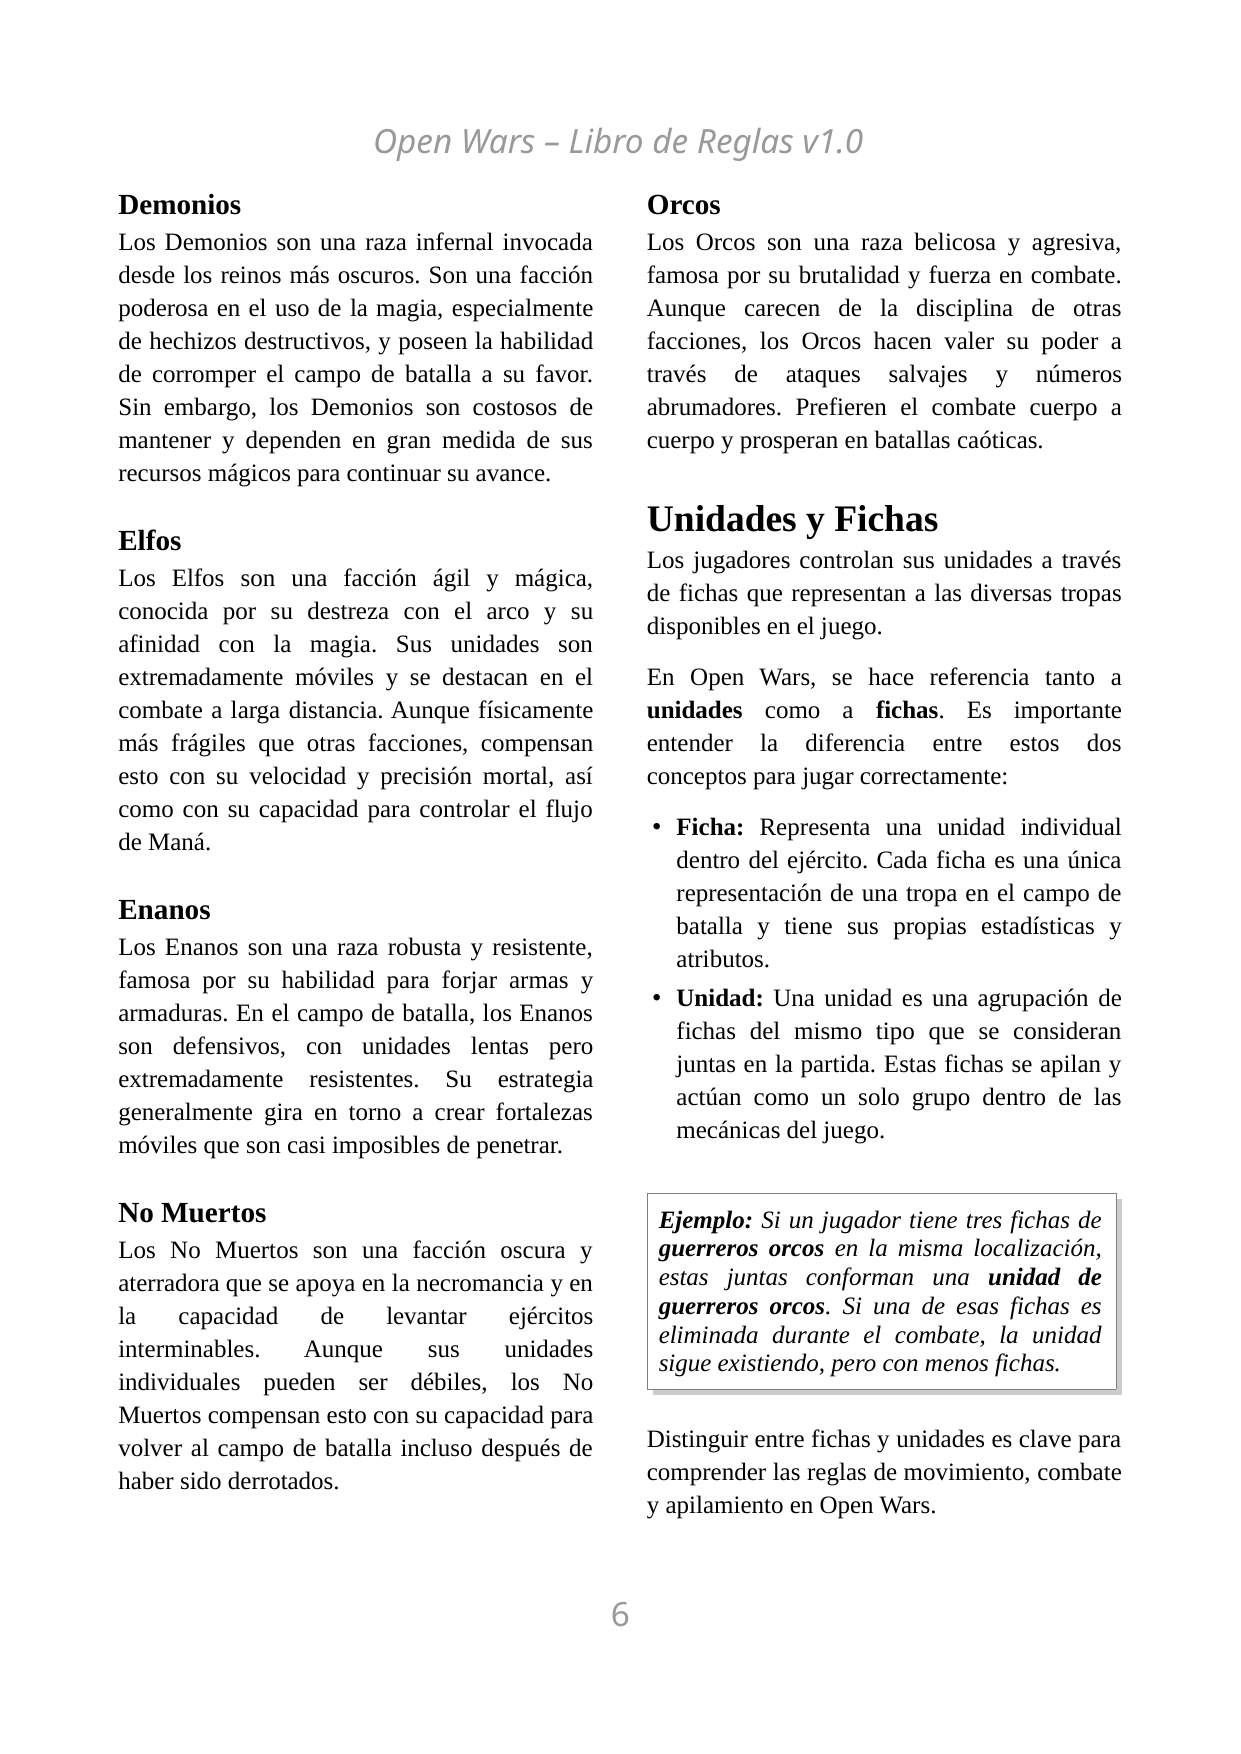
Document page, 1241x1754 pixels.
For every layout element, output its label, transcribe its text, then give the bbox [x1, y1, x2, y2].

text Los Orcos son una raza belicosa y agresiva, famosa por su brutalidad y fuerza en combate. Aunque carecen de la disciplina de otras facciones, los Orcos hacen valer su poder a través de ataques salvajes y números abrumadores. Prefieren el combate cuerpo a cuerpo y prosperan en batallas caóticas. [647, 227, 1122, 453]
text Distinguir entre fichas y unidades es clave para comprender las reglas de movimiento, combate y apilamiento en Open Wars. [647, 1424, 1122, 1519]
list Unidad: Una unidad es una agrupación de fichas del mismo tipo que se consideran juntas en la partida. Estas fichas se apilan y actúan como un solo grupo dentro de las mecánicas del juego. [652, 983, 1122, 1144]
text Los Elfos son una facción ágil y mágica, conocida por su destreza con el arco y su afinidad con la magia. Sus unidades son extremadamente móviles y se destacan en el combate a larga distancia. Aunque físicamente más frágiles que otras facciones, compensan esto con su velocidad y precisión mortal, así como con su capacidad para controlar el flujo de Maná. [118, 563, 593, 856]
subtitle Enanos [118, 892, 593, 926]
list Ficha: Representa una unidad individual dentro del ejército. Cada ficha es una única representación de una tropa en el campo de batalla y tiene sus propias estadísticas y atributos. [652, 812, 1122, 973]
text Los Enanos son una raza robusta y resistente, famosa por su habilidad para forjar armas y armaduras. En el campo de batalla, los Enanos son defensivos, con unidades lentas pero extremadamente resistentes. Su estrategia generalmente gira en torno a crear fortalezas móviles que son casi imposibles de penetrar. [118, 932, 593, 1159]
subtitle Demonios [118, 187, 593, 221]
subtitle Unidades y Fichas [647, 496, 1122, 539]
subtitle Elfos [118, 523, 593, 557]
text Ejemplo: Si un jugador tiene tres fichas de guerreros orcos en la misma localización, estas juntas conforman una unidad de guerreros orcos. Si una de esas fichas es eliminada durante el combate, la unidad sigue existiendo, pero con menos fichas. [648, 1194, 1116, 1389]
text En Open Wars, se hace referencia tanto a unidades como a fichas. Es importante entender la diferencia entre estos dos conceptos para jugar correctamente: [647, 662, 1122, 790]
text Los jugadores controlan sus unidades a través de fichas que representan a las diversas tropas disponibles en el juego. [647, 545, 1122, 640]
subtitle No Muertos [118, 1196, 593, 1229]
text Los No Muertos son una facción oscura y aterradora que se apoya en la necromancia y en la capacidad de levantar ejércitos interminables. Aunque sus unidades individuales pueden ser débiles, los No Muertos compensan esto con su capacidad para volver al campo de batalla incluso después de haber sido derrotados. [118, 1235, 593, 1495]
subtitle Orcos [647, 187, 1122, 221]
text Los Demonios son una raza infernal invocada desde los reinos más oscuros. Son una facción poderosa en el uso de la magia, especialmente de hechizos destructivos, y poseen la habilidad de corromper el campo de batalla a su favor. Sin embargo, los Demonios son costosos de mantener y dependen en gran medida de sus recursos mágicos para continuar su avance. [118, 227, 593, 487]
